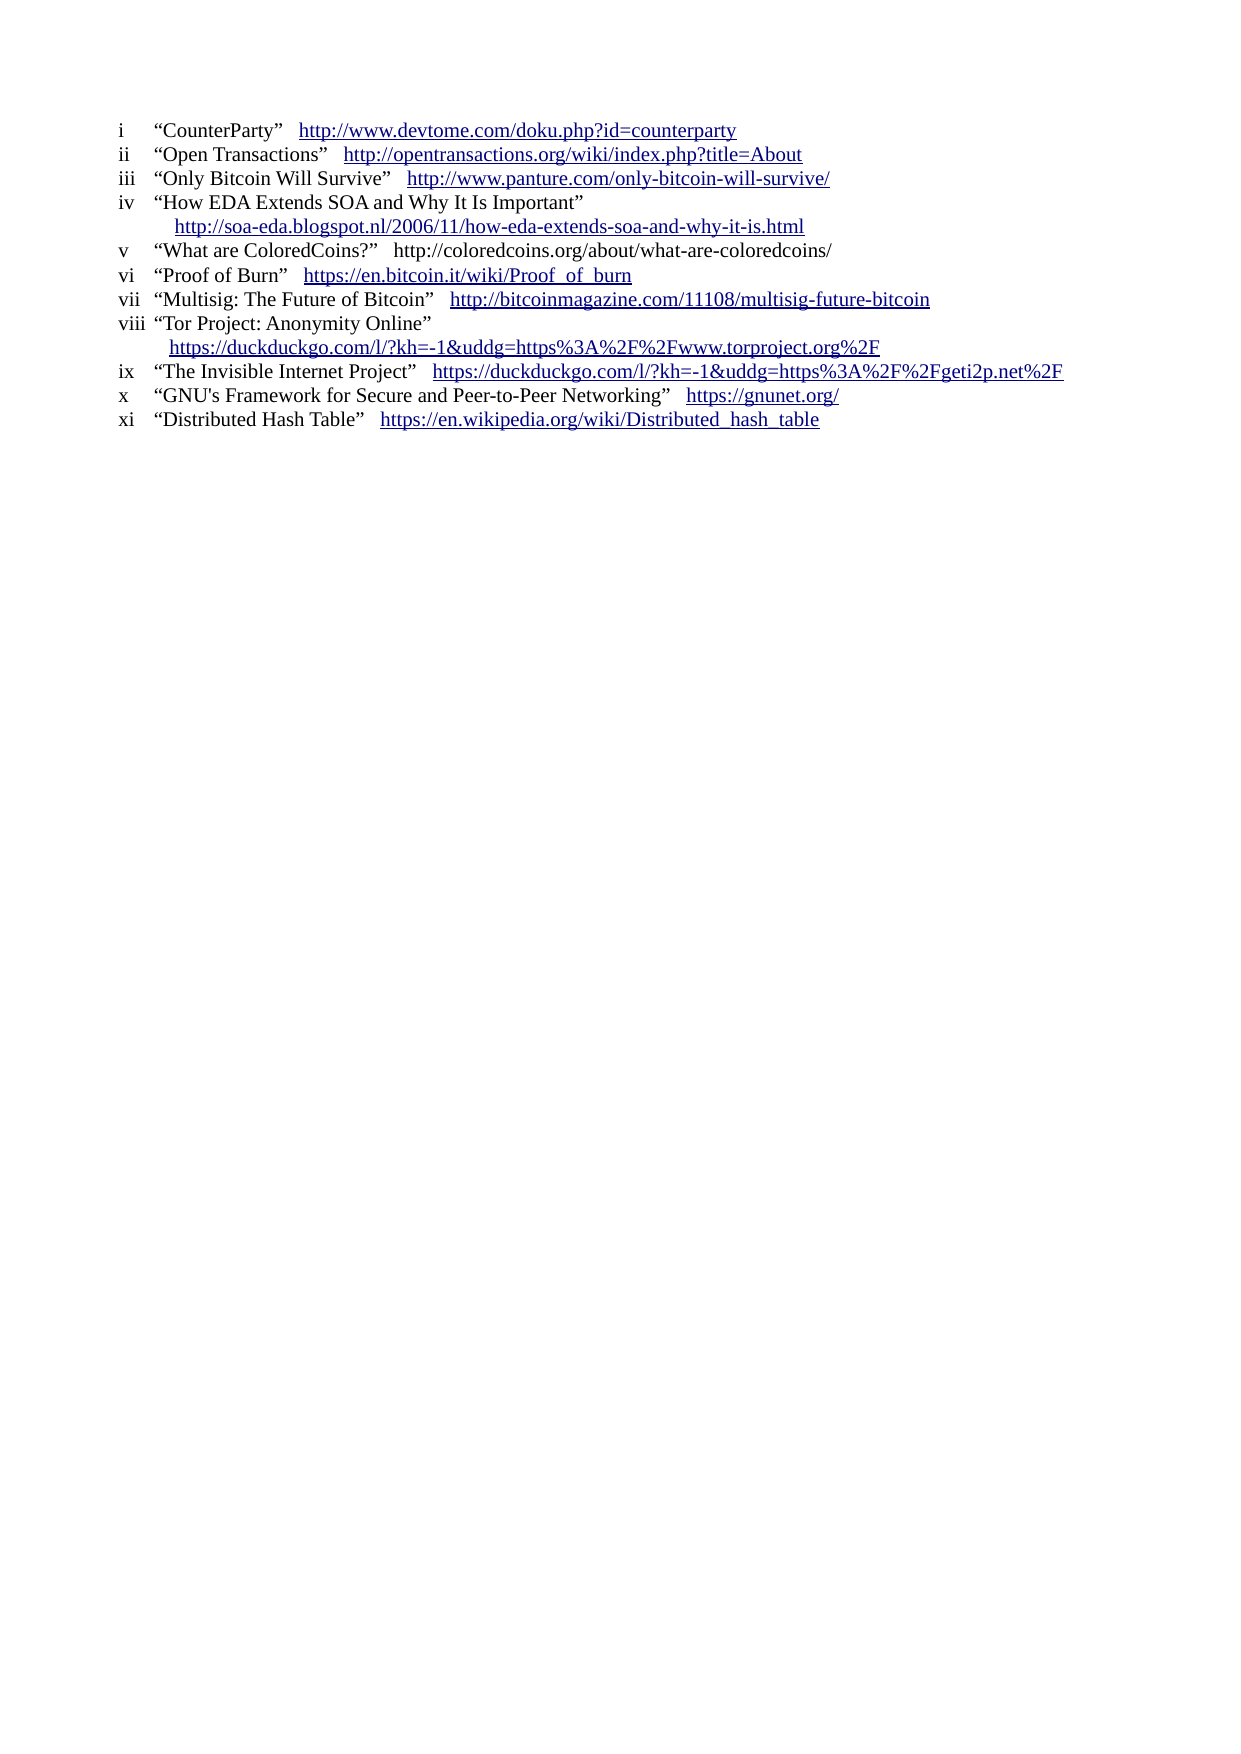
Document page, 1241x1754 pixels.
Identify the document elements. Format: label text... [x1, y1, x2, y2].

text “GNU's Framework for Secure and Peer-to-Peer Networking” https://gnunet.org/ [118, 383, 1122, 407]
text “Proof of Burn” https://en.bitcoin.it/wiki/Proof_of_burn [118, 262, 1122, 287]
text “How EDA Extends SOA and Why It Is Important” http://soa-eda.blogspot.nl/2006/11/how-eda-extends-soa-and-why-it-is.html [118, 190, 1122, 238]
text “CounterParty” http://www.devtome.com/doku.php?id=counterparty [118, 118, 1122, 142]
text “Only Bitcoin Will Survive” http://www.panture.com/only-bitcoin-will-survive/ [118, 166, 1122, 190]
text “Open Transactions” http://opentransactions.org/wiki/index.php?title=About [118, 142, 1122, 166]
text “The Invisible Internet Project” https://duckduckgo.com/l/?kh=-1&uddg=https%3A%2F%2Fgeti2p.net%2F [118, 359, 1122, 383]
text “Distributed Hash Table” https://en.wikipedia.org/wiki/Distributed_hash_table [118, 407, 1122, 431]
text “Tor Project: Anonymity Online” https://duckduckgo.com/l/?kh=-1&uddg=https%3A%2F%2Fwww.torproject.org%2F [118, 311, 1122, 359]
text “What are ColoredCoins?” http://coloredcoins.org/about/what-are-coloredcoins/ [118, 238, 1122, 262]
text “Multisig: The Future of Bitcoin” http://bitcoinmagazine.com/11108/multisig-future-bitcoin [118, 287, 1122, 311]
